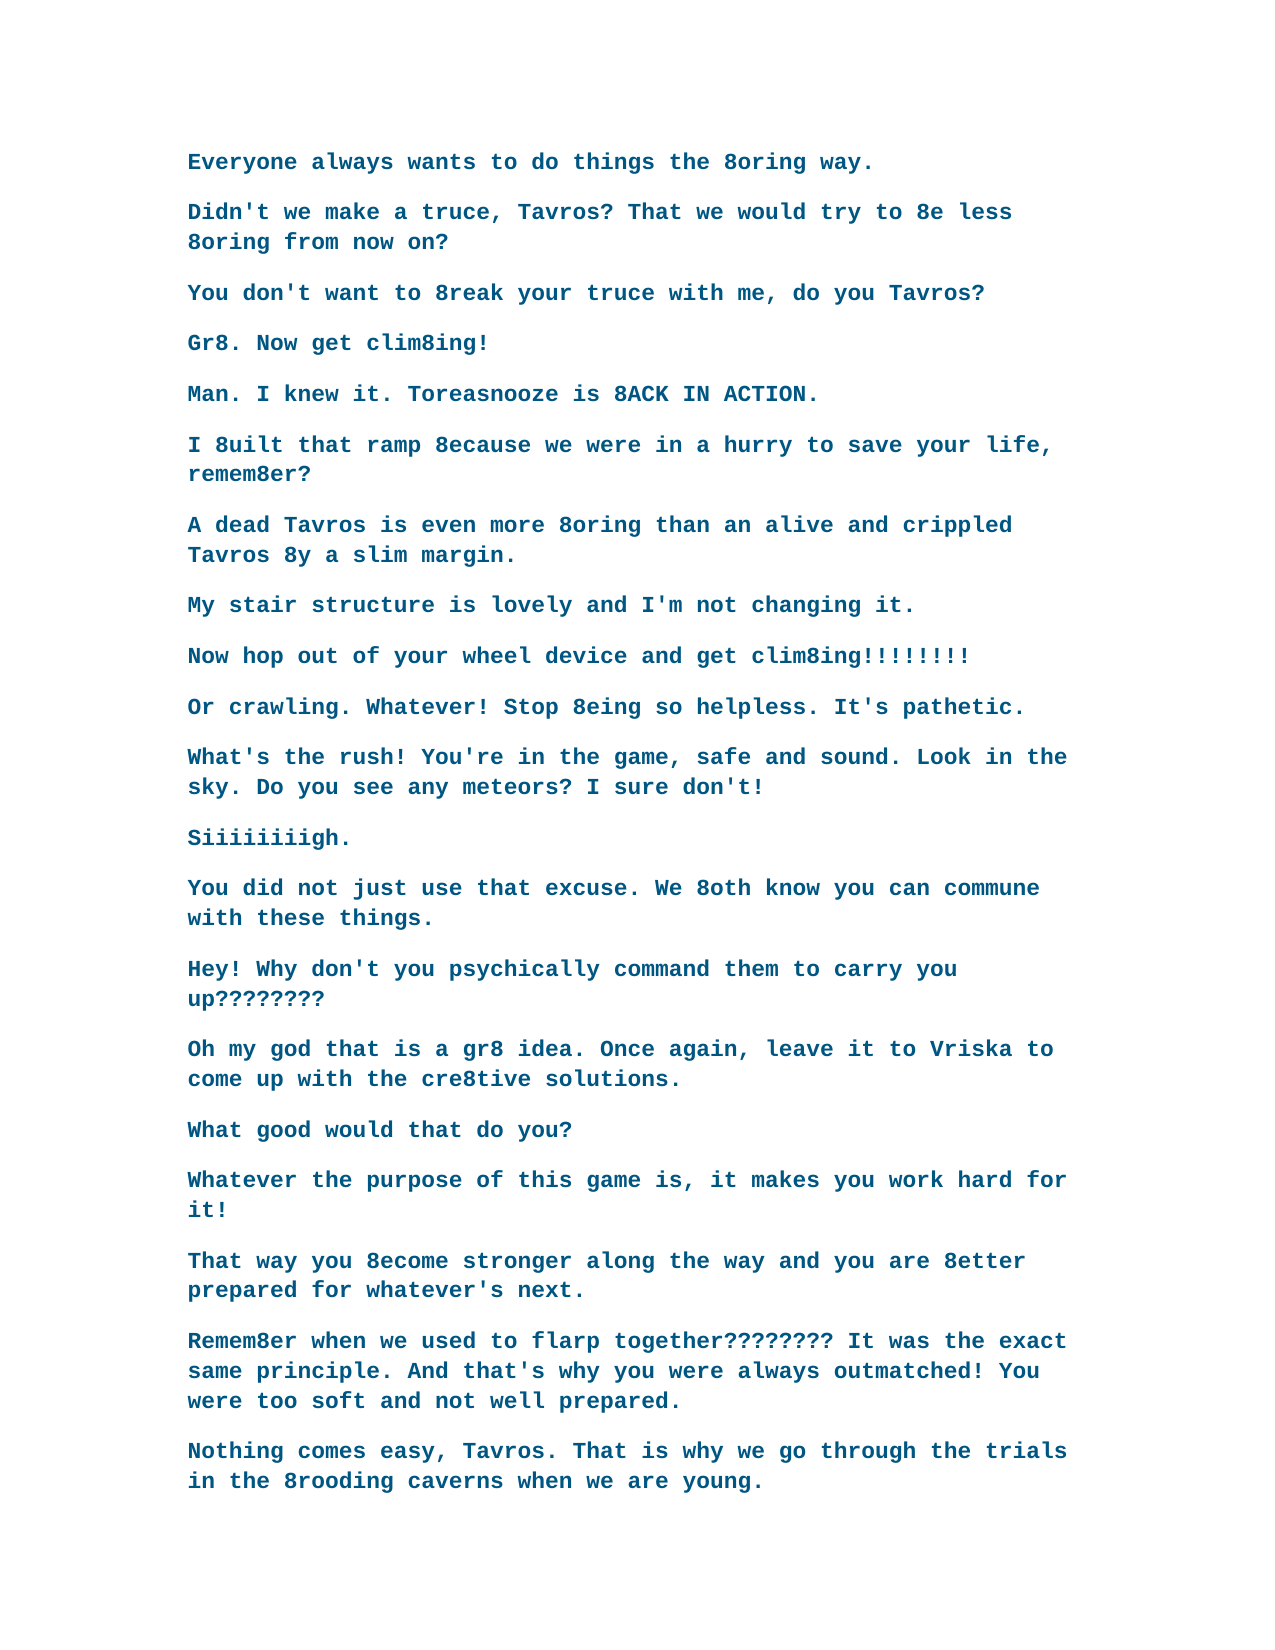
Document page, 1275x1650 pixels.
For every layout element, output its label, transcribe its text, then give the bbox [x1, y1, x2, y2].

text Hey! Why don't you psychically command them to carry you up???????? [187, 957, 1087, 1013]
text Siiiiiiiigh. [187, 826, 1087, 852]
text You did not just use that excuse. We 8oth know you can commune with these things. [187, 877, 1087, 932]
text My stair structure is lovely and I'm not changing it. [187, 594, 1087, 620]
text Oh my god that is a gr8 idea. Once again, leave it to Vriska to come up with the cre8tive solutions. [187, 1037, 1087, 1093]
text Remem8er when we used to flarp together???????? It was the exact same principle. And that's why you were always outmatched! You were too soft and not well prepared. [187, 1329, 1087, 1415]
text Everyone always wants to do things the 8oring way. [187, 150, 1087, 176]
text I 8uilt that ramp 8ecause we were in a hurry to save your life, remem8er? [187, 433, 1087, 489]
text Whatever the purpose of this game is, it makes you work hard for it! [187, 1168, 1087, 1224]
text Or crawling. Whatever! Stop 8eing so helpless. It's pathetic. [187, 695, 1087, 721]
text A dead Tavros is even more 8oring than an alive and crippled Tavros 8y a slim margin. [187, 513, 1087, 569]
text Didn't we make a truce, Tavros? That we would try to 8e less 8oring from now on? [187, 201, 1087, 256]
text Gr8. Now get clim8ing! [187, 332, 1087, 358]
text What good would that do you? [187, 1118, 1087, 1144]
text Man. I knew it. Toreasnooze is 8ACK IN ACTION. [187, 382, 1087, 408]
text That way you 8ecome stronger along the way and you are 8etter prepared for whatever's next. [187, 1249, 1087, 1305]
text What's the rush! You're in the game, safe and sound. Look in the sky. Do you see any meteors? I sure don't! [187, 746, 1087, 801]
text Now hop out of your wheel device and get clim8ing!!!!!!!! [187, 644, 1087, 670]
text You don't want to 8reak your truce with me, do you Tavros? [187, 281, 1087, 307]
text Nothing comes easy, Tavros. That is why we go through the trials in the 8rooding caverns when we are young. [187, 1439, 1087, 1495]
